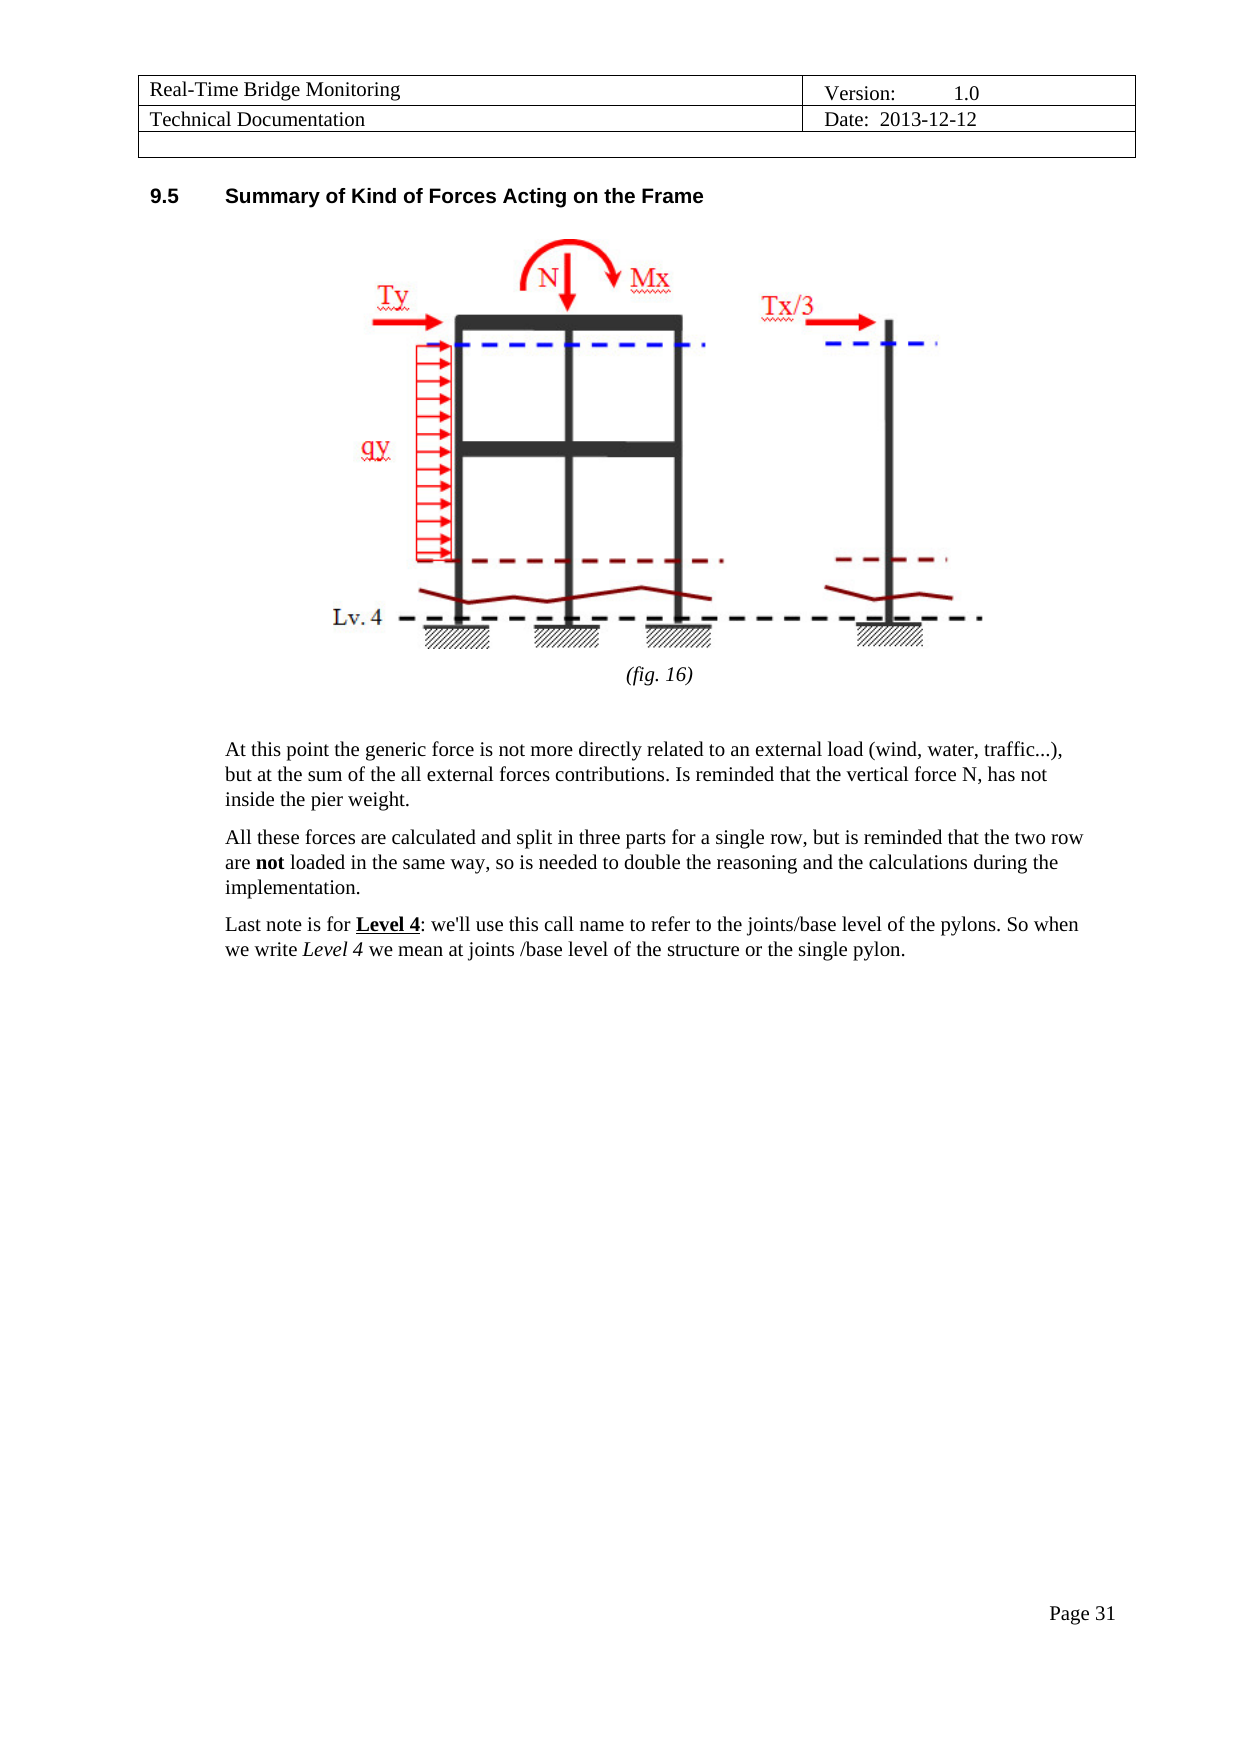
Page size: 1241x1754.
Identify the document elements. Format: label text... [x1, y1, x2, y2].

text Last note is for Level 4: we'll use this call name to refer to the joints/base level of the pylons. So when we write Level 4 we mean at joints /base level of the structure or the single pylon. [225, 911, 1090, 961]
picture [332, 239, 983, 649]
text At this point the generic force is not more directly related to an external load (wind, water, traffic...), but at the sum of the all external forces contributions. Is reminded that the vertical force N, has not inside the pier weight. [225, 736, 1090, 811]
subtitle Summary of Kind of Forces Acting on the Frame [150, 183, 1090, 208]
text (fig. 16) [225, 661, 1090, 686]
text All these forces are calculated and split in three parts for a single row, but is reminded that the two row are not loaded in the same way, so is needed to double the reasoning and the calculations during the implementation. [225, 824, 1090, 899]
